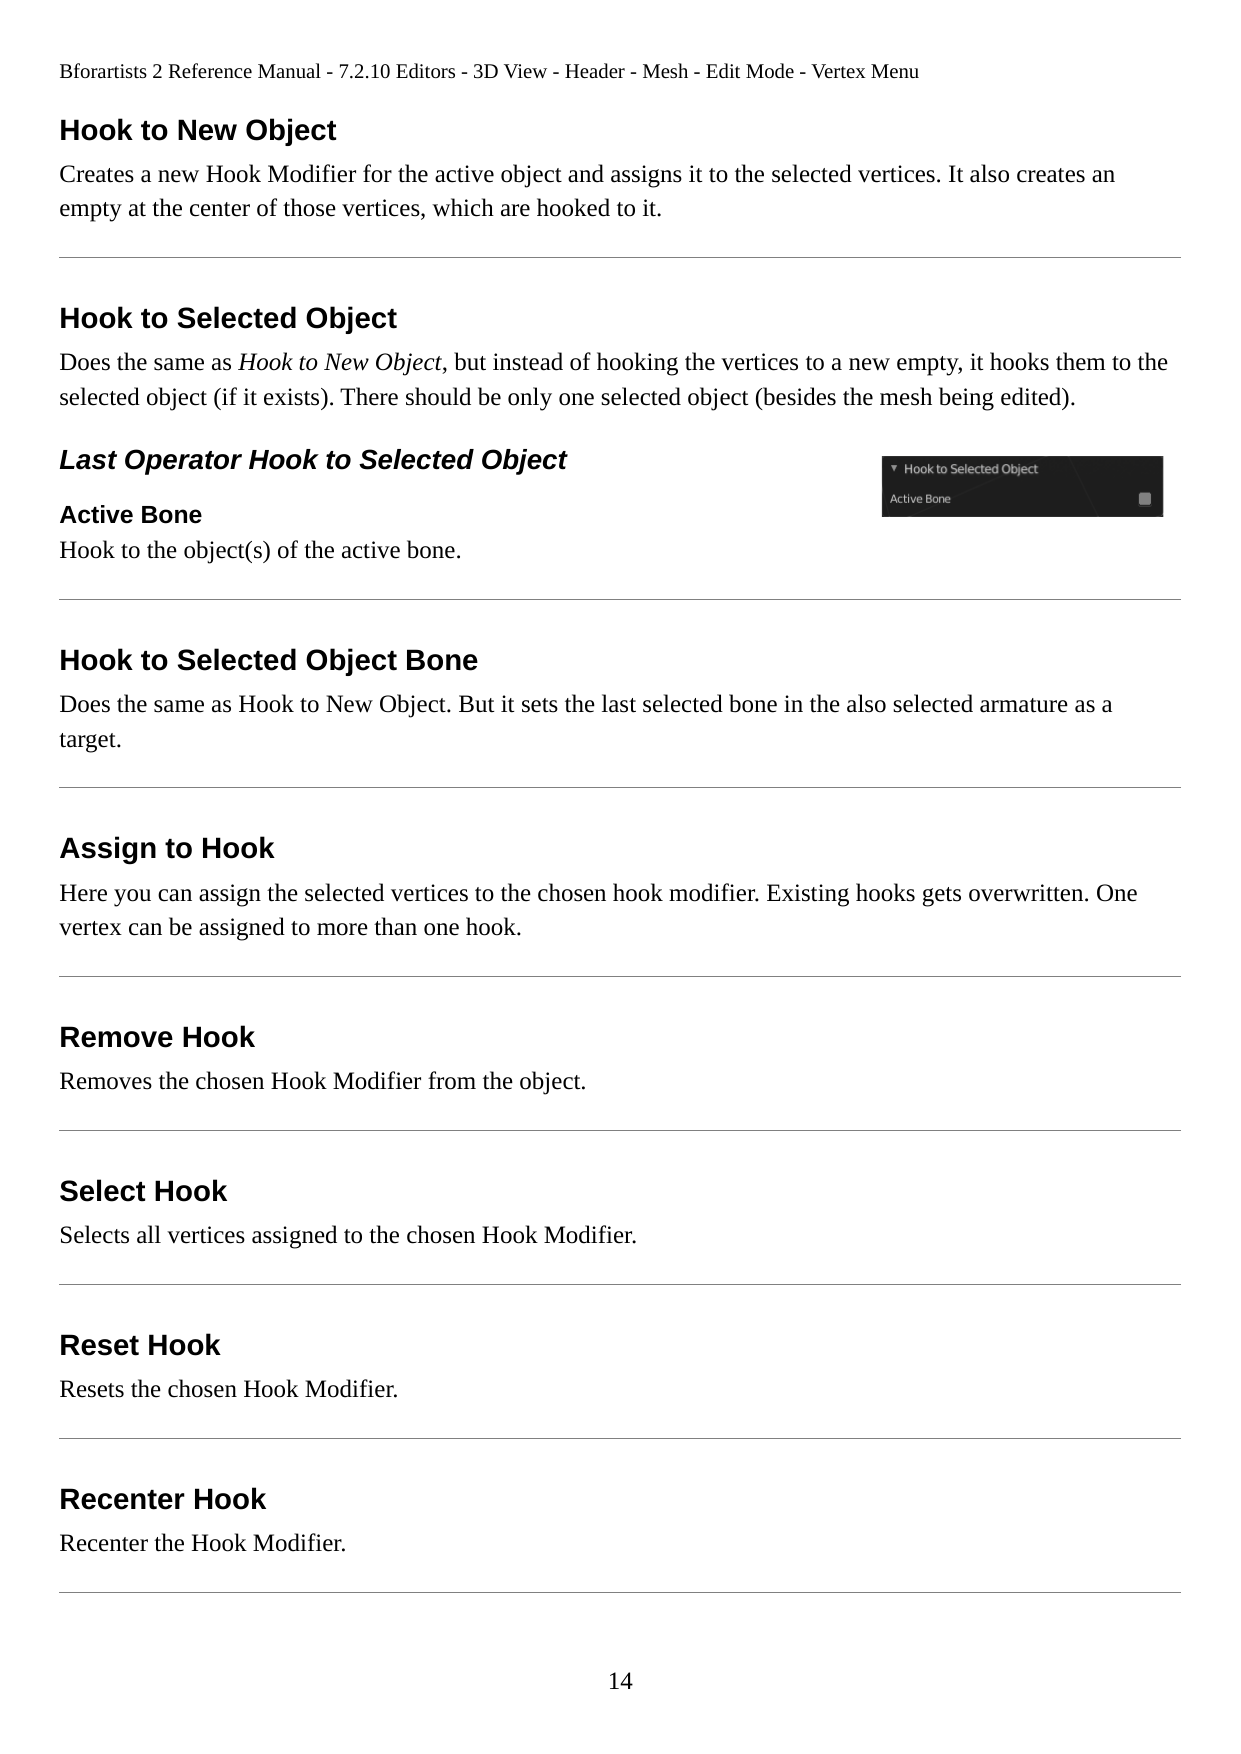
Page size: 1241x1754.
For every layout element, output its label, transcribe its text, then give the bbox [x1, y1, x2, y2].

text Recenter the Hook Modifier. [59, 1528, 1181, 1557]
subtitle Recenter Hook [59, 1482, 1181, 1516]
subtitle Hook to New Object [59, 113, 1181, 146]
picture [881, 456, 1164, 517]
subtitle Active Bone [59, 500, 1181, 529]
text Hook to the object(s) of the active bone. [59, 535, 1181, 564]
text Creates a new Hook Modifier for the active object and assigns it to the selected vertices. It also creates an empty at the center of those vertices, which are hooked to it. [59, 159, 1181, 222]
subtitle Hook to Selected Object Bone [59, 643, 1181, 677]
text Removes the chosen Hook Modifier from the object. [59, 1066, 1181, 1095]
subtitle Select Hook [59, 1174, 1181, 1208]
text Resets the chosen Hook Modifier. [59, 1374, 1181, 1403]
text Selects all vertices assigned to the chosen Hook Modifier. [59, 1220, 1181, 1249]
subtitle Last Operator Hook to Selected Object [59, 443, 1181, 475]
subtitle Reset Hook [59, 1328, 1181, 1362]
subtitle Assign to Hook [59, 831, 1181, 865]
subtitle Hook to Selected Object [59, 301, 1181, 335]
text Does the same as Hook to New Object, but instead of hooking the vertices to a new empty, it hooks them to the selected object (if it exists). There should be only one selected object (besides the mesh being edited). [59, 347, 1181, 411]
text Here you can assign the selected vertices to the chosen hook modifier. Existing hooks gets overwritten. One vertex can be assigned to more than one hook. [59, 878, 1181, 941]
subtitle Remove Hook [59, 1020, 1181, 1054]
text Does the same as Hook to New Object. But it sets the last selected bone in the also selected armature as a target. [59, 689, 1181, 752]
